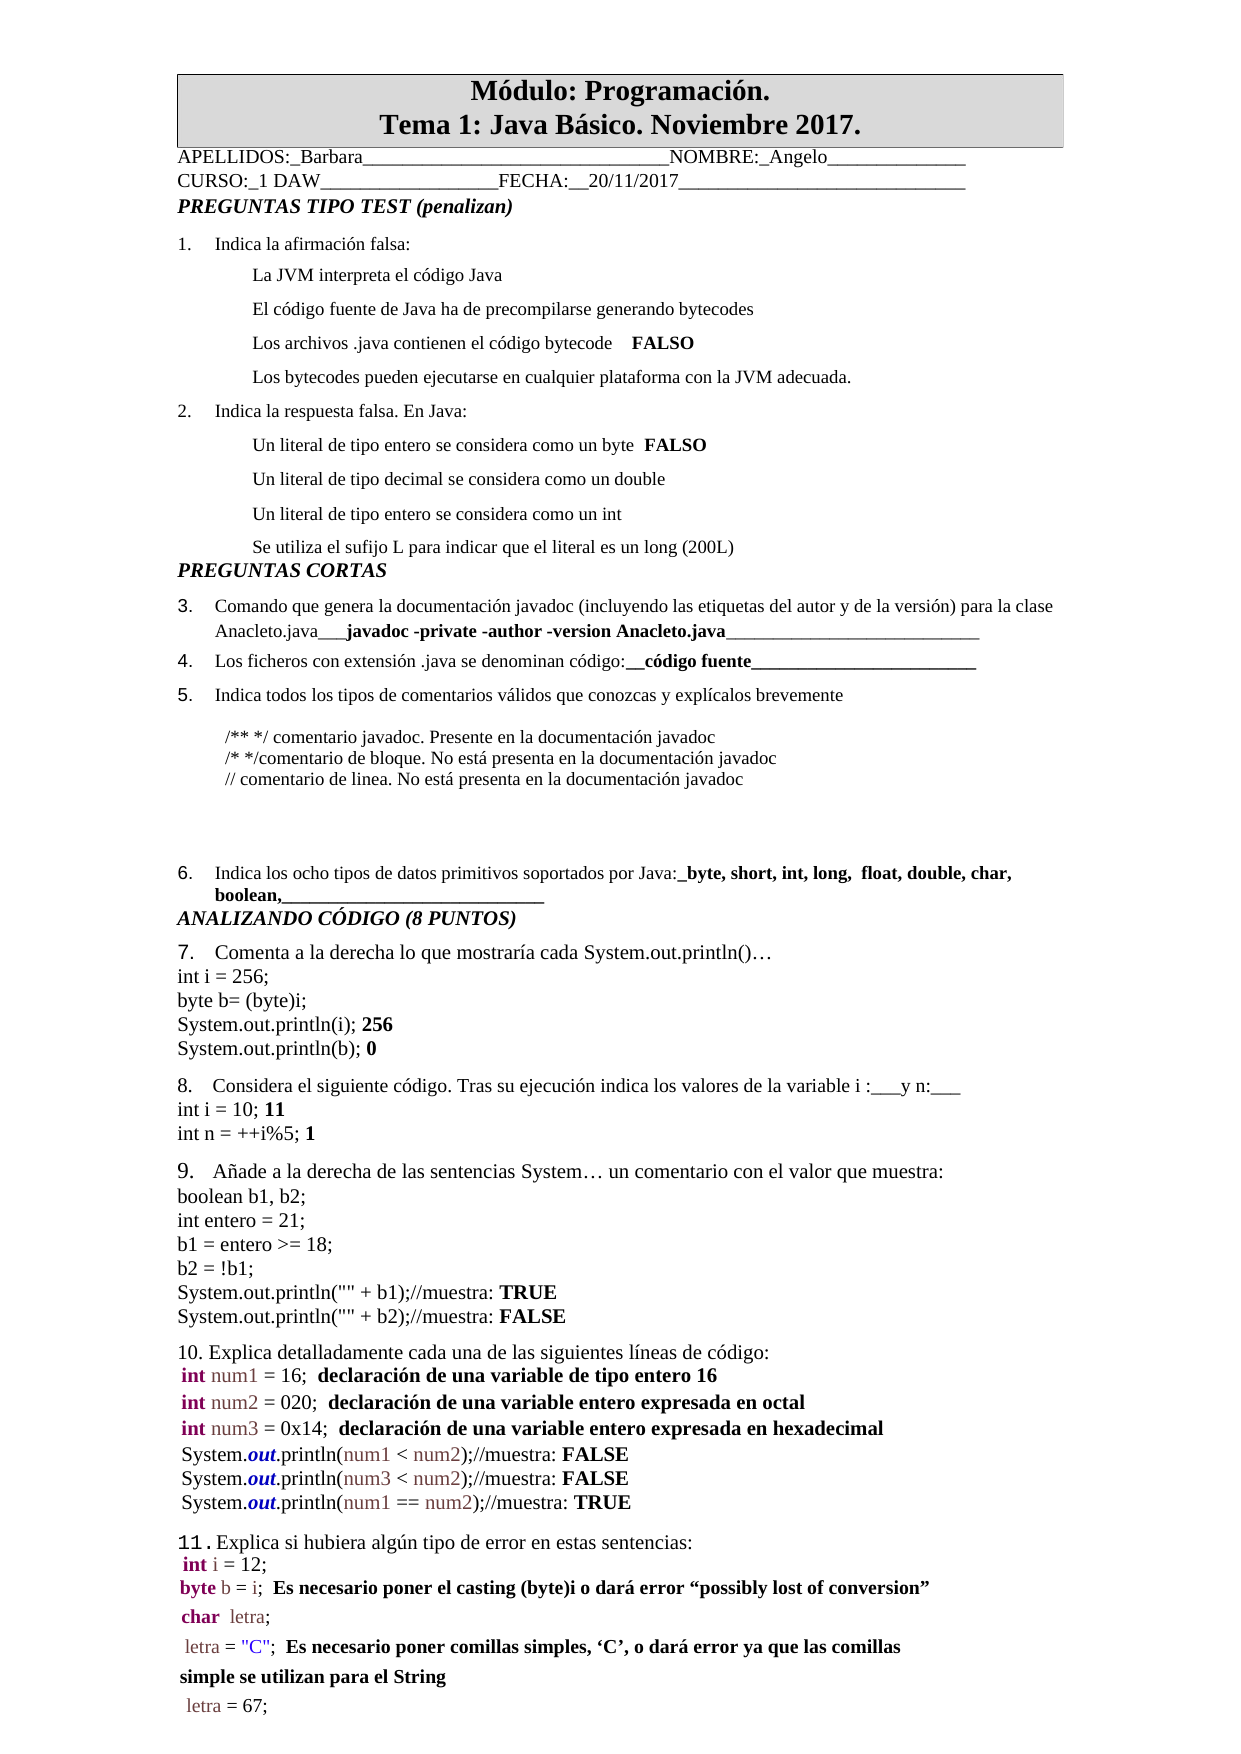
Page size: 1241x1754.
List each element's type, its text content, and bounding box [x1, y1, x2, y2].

list La JVM interpreta el código Java [215, 264, 1090, 285]
text byte b = i; Es necesario poner el casting (byte)i o dará error “possibly lost of conversion” [179, 1576, 943, 1599]
text System.out.println("" + b1);//muestra: TRUE [177, 1280, 1090, 1304]
list Se utiliza el sufijo L para indicar que el literal es un long (200L) [215, 536, 1090, 558]
list Indica la respuesta falsa. En Java: [177, 400, 1090, 422]
list Comando que genera la documentación javadoc (incluyendo las etiquetas del autor y de la versión) para la clase Anacleto.java___javadoc -private -author -version Anacleto.java___________________________ [177, 594, 1063, 641]
list Indica la afirmación falsa: [177, 232, 1090, 254]
text ANALIZANDO CÓDIGO (8 PUNTOS) [177, 906, 1090, 929]
text boolean b1, b2; [177, 1183, 1090, 1208]
text Tema 1: Java Básico. Noviembre 2017. [1064, 107, 1090, 141]
text APELLIDOS:_Barbara_______________________________NOMBRE:_Angelo______________ [177, 145, 1090, 168]
text b1 = entero >= 18; [177, 1232, 1090, 1256]
text int entero = 21; [177, 1208, 1090, 1232]
text int num2 = 020; declaración de una variable entero expresada en octal [181, 1389, 1090, 1414]
text 9. Añade a la derecha de las sentencias System… un comentario con el valor que muestra: [177, 1157, 1090, 1183]
text int num1 = 16; declaración de una variable de tipo entero 16 [181, 1364, 1090, 1387]
text Tema 1: Java Básico. Noviembre 2017. [150, 107, 177, 141]
picture [177, 73, 1064, 148]
text PREGUNTAS TIPO TEST (penalizan) [177, 194, 1090, 218]
text Módulo: Programación. [150, 73, 177, 107]
text /* */comentario de bloque. No está presenta en la documentación javadoc [150, 747, 1090, 768]
text int n = ++i%5; 1 [177, 1121, 1090, 1145]
list Indica los ocho tipos de datos primitivos soportados por Java:_byte, short, int, long, float, double, char, boolean,____________________________ [177, 862, 1090, 905]
list Un literal de tipo entero se considera como un int [215, 502, 1090, 524]
text System.out.println(i); 256 [177, 1012, 1090, 1036]
text System.out.println("" + b2);//muestra: FALSE [177, 1304, 1090, 1328]
text CURSO:_1 DAW__________________FECHA:__20/11/2017_____________________________ [177, 169, 1090, 192]
text letra = 67; [181, 1694, 332, 1717]
list Un literal de tipo entero se considera como un byte FALSO [215, 434, 1090, 456]
text /** */ comentario javadoc. Presente en la documentación javadoc [150, 727, 1090, 747]
list Un literal de tipo decimal se considera como un double [215, 468, 1090, 490]
list Indica todos los tipos de comentarios válidos que conozcas y explícalos brevemente [177, 684, 1090, 706]
text // comentario de linea. No está presenta en la documentación javadoc [150, 768, 1090, 789]
text System.out.println(num3 < num2);//muestra: FALSE [181, 1466, 1090, 1490]
text int i = 10; 11 [177, 1097, 1090, 1121]
text System.out.println(num1 == num2);//muestra: TRUE [181, 1490, 1090, 1514]
text letra = "C"; Es necesario poner comillas simples, ‘C’, o dará error ya que las comillas simple se utilizan para el String [179, 1635, 925, 1687]
list Los bytecodes pueden ejecutarse en cualquier plataforma con la JVM adecuada. [215, 366, 1090, 388]
list El código fuente de Java ha de precompilarse generando bytecodes [215, 298, 1090, 319]
list Explica si hubiera algún tipo de error en estas sentencias: [177, 1532, 748, 1554]
text System.out.println(num1 < num2);//muestra: FALSE [181, 1442, 1090, 1466]
text 10. Explica detalladamente cada una de las siguientes líneas de código: [177, 1340, 1090, 1364]
text PREGUNTAS CORTAS [177, 558, 1090, 582]
list int i = 12; [177, 1554, 748, 1576]
text System.out.println(b); 0 [177, 1036, 1090, 1060]
text 8. Considera el siguiente código. Tras su ejecución indica los valores de la variable i :___y n:___ [177, 1073, 1090, 1097]
text byte b= (byte)i; [177, 988, 1090, 1012]
text char letra; [181, 1605, 332, 1628]
list Los ficheros con extensión .java se denominan código:__código fuente________________________ [177, 650, 1090, 672]
text int i = 256; [177, 964, 1090, 988]
text b2 = !b1; [177, 1256, 1090, 1280]
text Módulo: Programación. [1064, 73, 1090, 107]
list Los archivos .java contienen el código bytecode FALSO [215, 332, 1090, 353]
text int num3 = 0x14; declaración de una variable entero expresada en hexadecimal [181, 1416, 1090, 1439]
list Comenta a la derecha lo que mostraría cada System.out.println()… [177, 940, 1090, 964]
